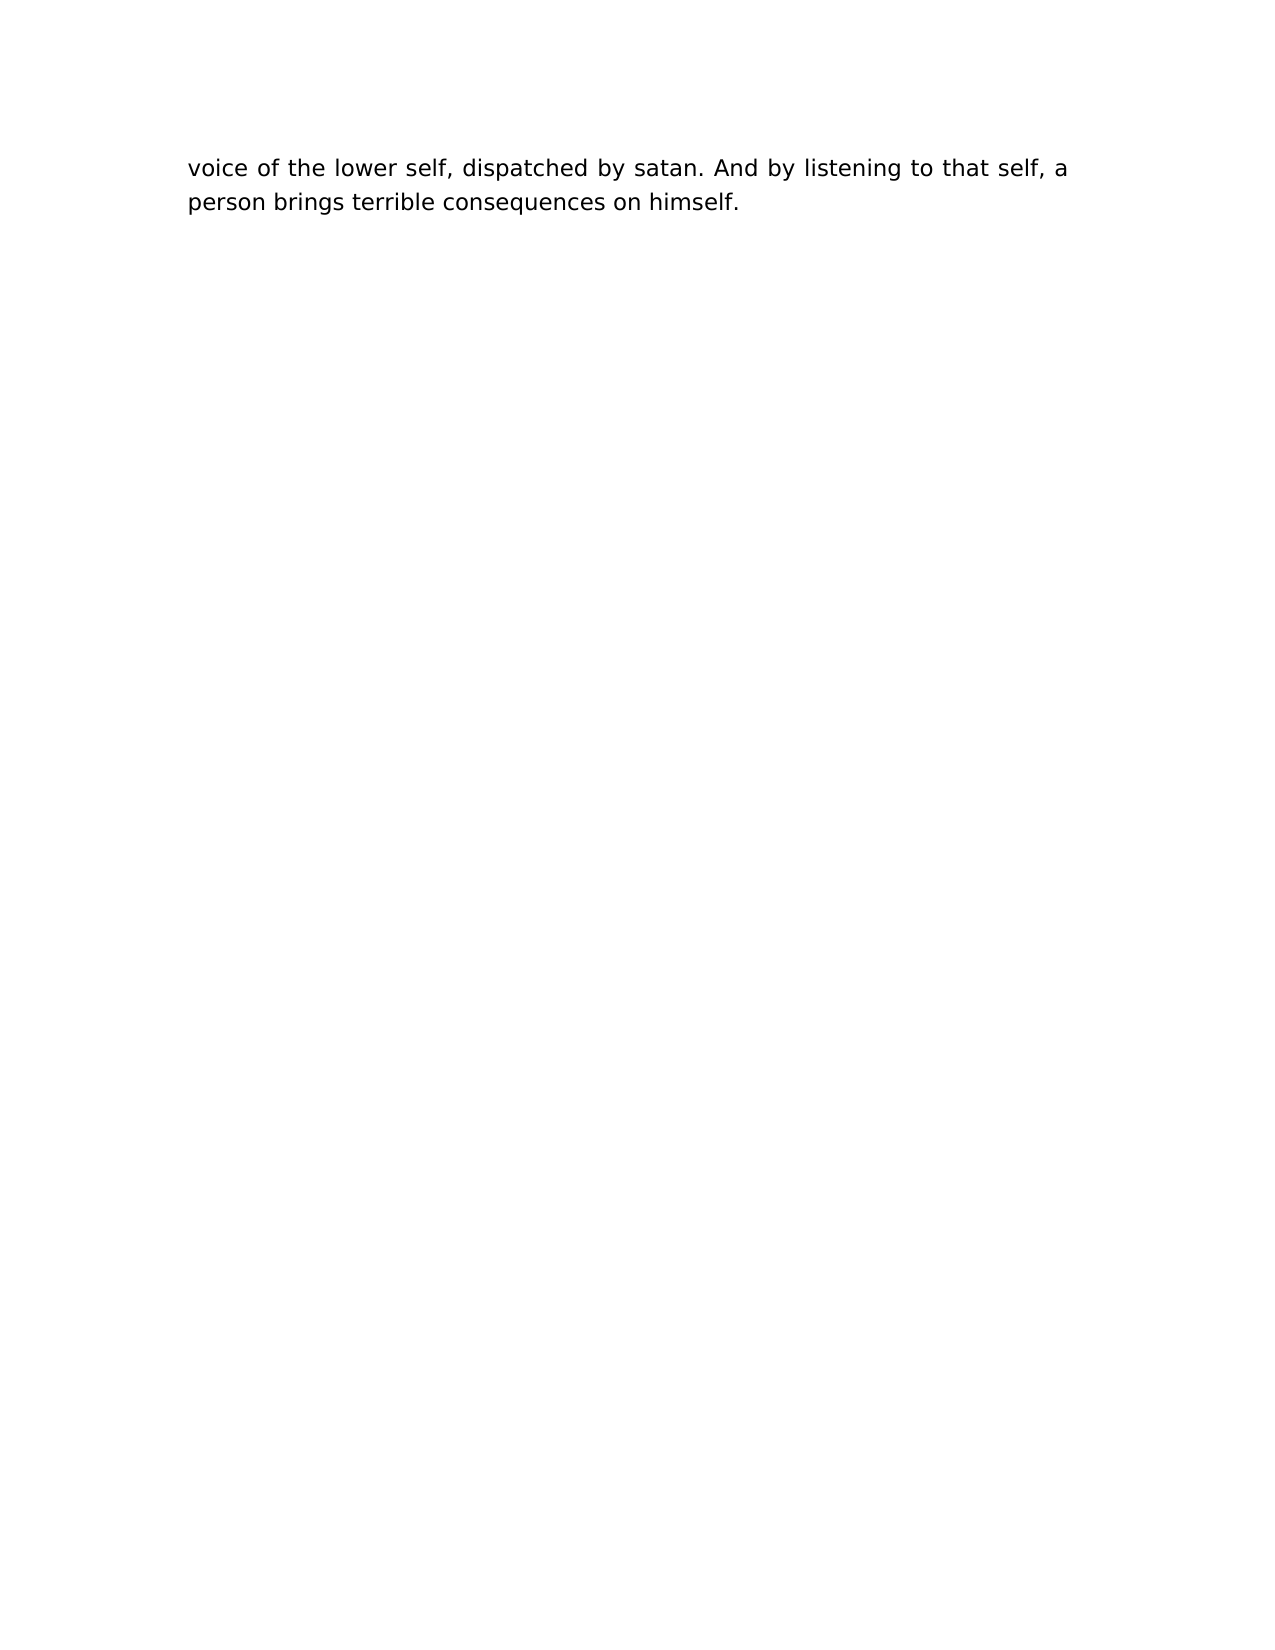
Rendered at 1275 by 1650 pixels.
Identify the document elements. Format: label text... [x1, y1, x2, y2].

text voice of the lower self, dispatched by satan. And by listening to that self, a person brings terrible consequences on himself. [187, 150, 1070, 217]
